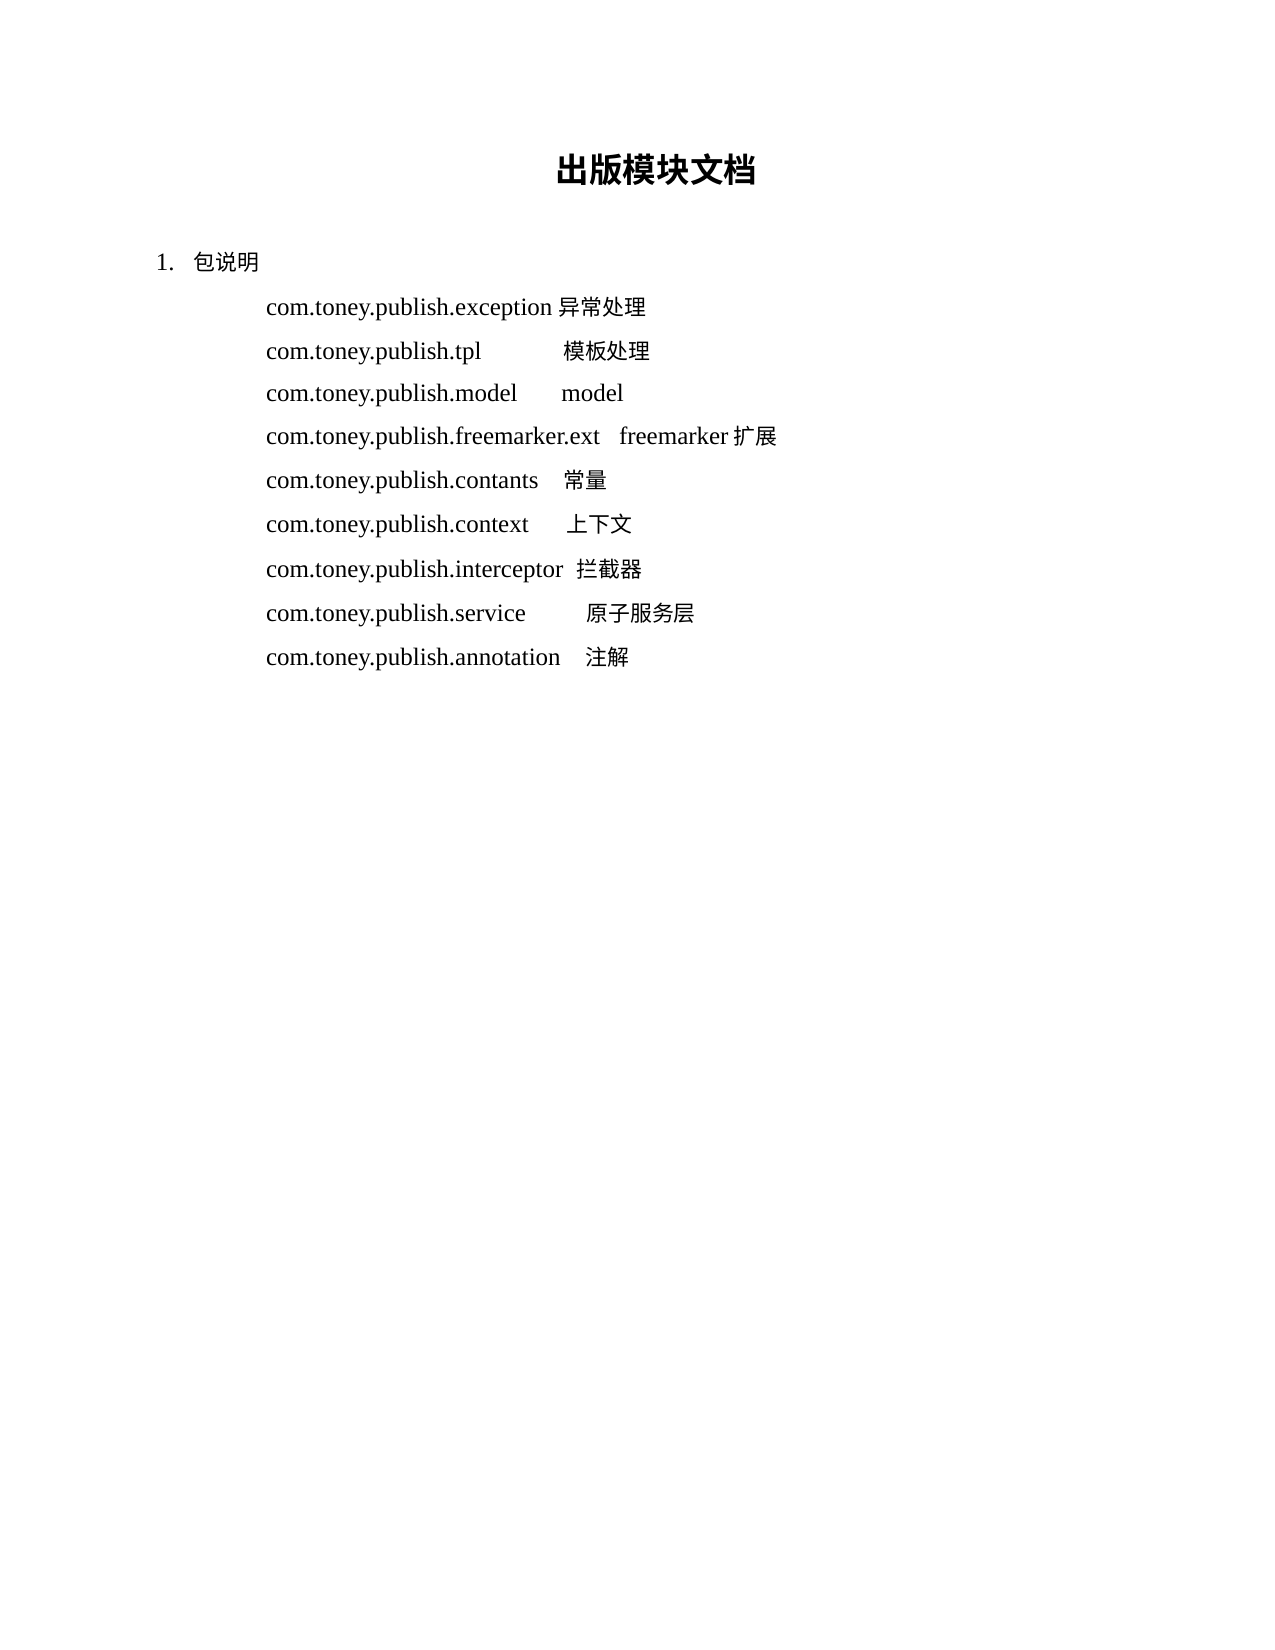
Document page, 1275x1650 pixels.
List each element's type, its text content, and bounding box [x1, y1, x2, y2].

text com.toney.publish.model model [118, 378, 1157, 407]
list 包说明 [156, 245, 1157, 277]
text com.toney.publish.exception 异常处理 [118, 289, 1157, 321]
text com.toney.publish.annotation 注解 [118, 640, 1157, 672]
text com.toney.publish.interceptor 拦截器 [118, 552, 1157, 583]
text com.toney.publish.freemarker.ext freemarker扩展 [118, 419, 1157, 451]
text com.toney.publish.contants 常量 [118, 463, 1157, 495]
text com.toney.publish.tpl 模板处理 [118, 334, 1157, 365]
text com.toney.publish.service 原子服务层 [118, 596, 1157, 627]
text com.toney.publish.context 上下文 [118, 507, 1157, 539]
subtitle 出版模块文档 [156, 143, 1157, 192]
